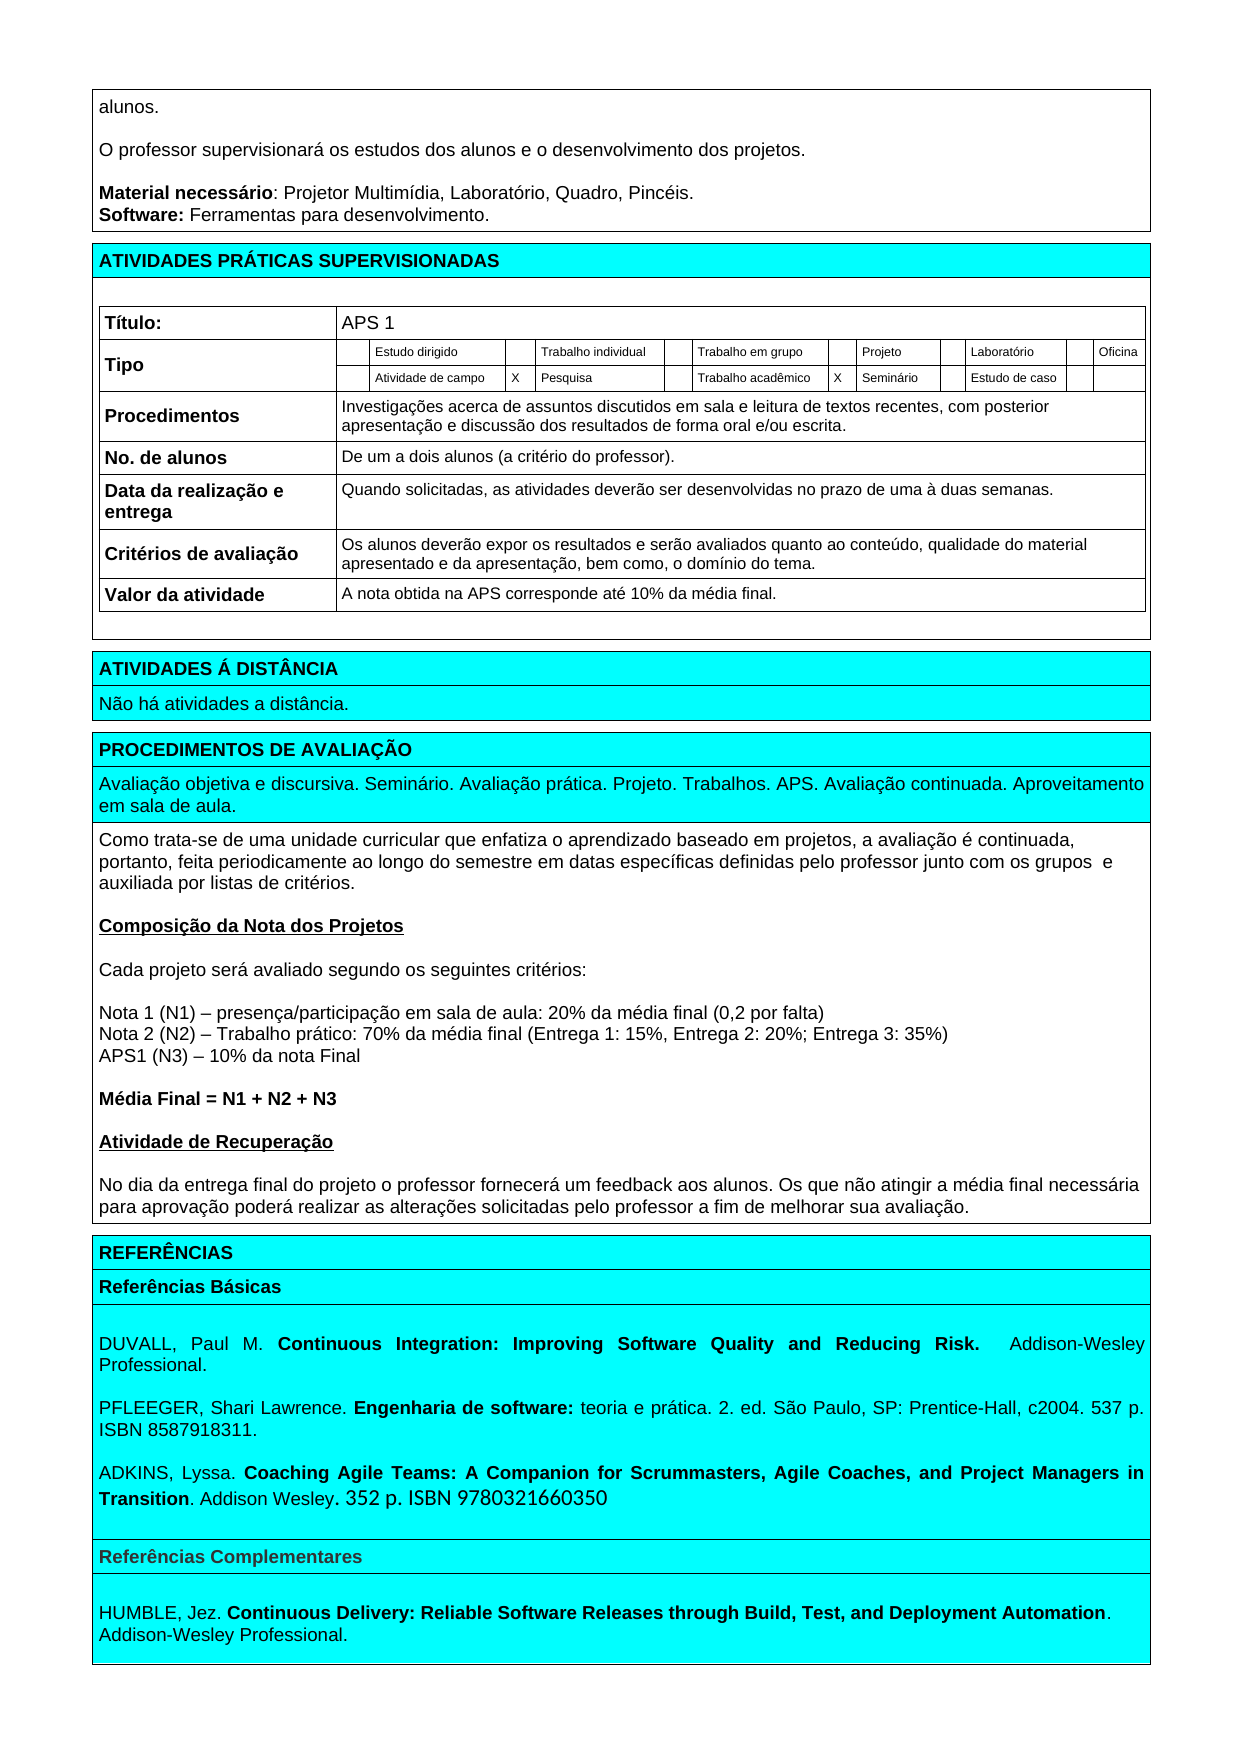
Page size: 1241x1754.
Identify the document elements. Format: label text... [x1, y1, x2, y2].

table_cell [665, 366, 692, 391]
table_cell [1094, 366, 1145, 391]
table_cell Oficina [1094, 340, 1145, 365]
table_cell Atividades Á Distância [93, 652, 1150, 685]
table_cell REFERÊNCIAS [93, 1236, 1150, 1269]
table_cell De um a dois alunos (a critério do professor). [337, 442, 1145, 474]
table_cell Laboratório [966, 340, 1066, 365]
table_cell Atividades Práticas Supervisionadas [93, 244, 1150, 277]
table_cell A nota obtida na APS corresponde até 10% da média final. [337, 579, 1145, 611]
table_cell Trabalho em grupo [693, 340, 828, 365]
table_cell [337, 340, 369, 365]
table_cell Quando solicitadas, as atividades deverão ser desenvolvidas no prazo de uma à duas semanas. [337, 475, 1145, 528]
table_cell Seminário [857, 366, 940, 391]
table_cell [93, 640, 1151, 651]
table_cell alunos. O professor supervisionará os estudos dos alunos e o desenvolvimento dos projetos. Material necessário: Projetor Multimídia, Laboratório, Quadro, Pincéis. Software: Ferramentas para desenvolvimento. [93, 90, 1150, 231]
table_cell [1067, 366, 1093, 391]
table_cell Critérios de avaliação [100, 530, 336, 578]
table_cell X [506, 366, 535, 391]
table_cell PROCEDIMENTOS DE AVALIAÇÃO [93, 733, 1150, 766]
table_cell Estudo dirigido [370, 340, 505, 365]
table_cell Atividade de campo [370, 366, 505, 391]
table_cell Procedimentos [100, 392, 336, 441]
table_cell [665, 340, 692, 365]
table_cell Não há atividades a distância. [93, 686, 1150, 720]
table_cell Trabalho acadêmico [693, 366, 828, 391]
table_cell Os alunos deverão expor os resultados e serão avaliados quanto ao conteúdo, qualidade do material apresentado e da apresentação, bem como, o domínio do tema. [337, 530, 1145, 578]
table_cell DUVALL, Paul M. Continuous Integration: Improving Software Quality and Reducing Risk. Addison-Wesley Professional. PFLEEGER, Shari Lawrence. Engenharia de software: teoria e prática. 2. ed. São Paulo, SP: Prentice-Hall, c2004. 537 p. ISBN 8587918311. ADKINS, Lyssa. Coaching Agile Teams: A Companion for Scrummasters, Agile Coaches, and Project Managers in Transition. Addison Wesley. 352 p. ISBN 9780321660350 [93, 1305, 1150, 1539]
table_cell [829, 340, 856, 365]
table_cell [93, 721, 1151, 732]
table_cell Trabalho individual [536, 340, 664, 365]
table_cell Pesquisa [536, 366, 664, 391]
table_cell [93, 278, 1150, 639]
table_cell Referências Básicas [93, 1270, 1150, 1304]
table_header APS 1 [337, 307, 1145, 339]
table_cell X [829, 366, 856, 391]
table_cell Como trata-se de uma unidade curricular que enfatiza o aprendizado baseado em projetos, a avaliação é continuada, portanto, feita periodicamente ao longo do semestre em datas específicas definidas pelo professor junto com os grupos e auxiliada por listas de critérios. Composição da Nota dos Projetos Cada projeto será avaliado segundo os seguintes critérios: Nota 1 (N1) – presença/participação em sala de aula: 20% da média final (0,2 por falta) Nota 2 (N2) – Trabalho prático: 70% da média final (Entrega 1: 15%, Entrega 2: 20%; Entrega 3: 35%) APS1 (N3) – 10% da nota Final Média Final = N1 + N2 + N3 Atividade de Recuperação No dia da entrega final do projeto o professor fornecerá um feedback aos alunos. Os que não atingir a média final necessária para aprovação poderá realizar as alterações solicitadas pelo professor a fim de melhorar sua avaliação. [93, 823, 1150, 1223]
table_cell [506, 340, 535, 365]
table_cell Projeto [857, 340, 940, 365]
table_cell No. de alunos [100, 442, 336, 474]
table_cell Referências Complementares [93, 1540, 1150, 1573]
table_cell HUMBLE, Jez. Continuous Delivery: Reliable Software Releases through Build, Test, and Deployment Automation. Addison-Wesley Professional. [93, 1574, 1150, 1663]
table_cell [941, 366, 965, 391]
table_cell [941, 340, 965, 365]
table_cell Tipo [100, 340, 336, 391]
table_cell Investigações acerca de assuntos discutidos em sala e leitura de textos recentes, com posterior apresentação e discussão dos resultados de forma oral e/ou escrita. [337, 392, 1145, 441]
table_cell Valor da atividade [100, 579, 336, 611]
table_cell Avaliação objetiva e discursiva. Seminário. Avaliação prática. Projeto. Trabalhos. APS. Avaliação continuada. Aproveitamento em sala de aula. [93, 767, 1150, 822]
table_cell [93, 1224, 1151, 1235]
table_cell [1067, 340, 1093, 365]
table_cell Estudo de caso [966, 366, 1066, 391]
table_cell Data da realização e entrega [100, 475, 336, 528]
table_header Título: [100, 307, 336, 339]
table_cell [93, 232, 1151, 243]
table_cell [337, 366, 369, 391]
